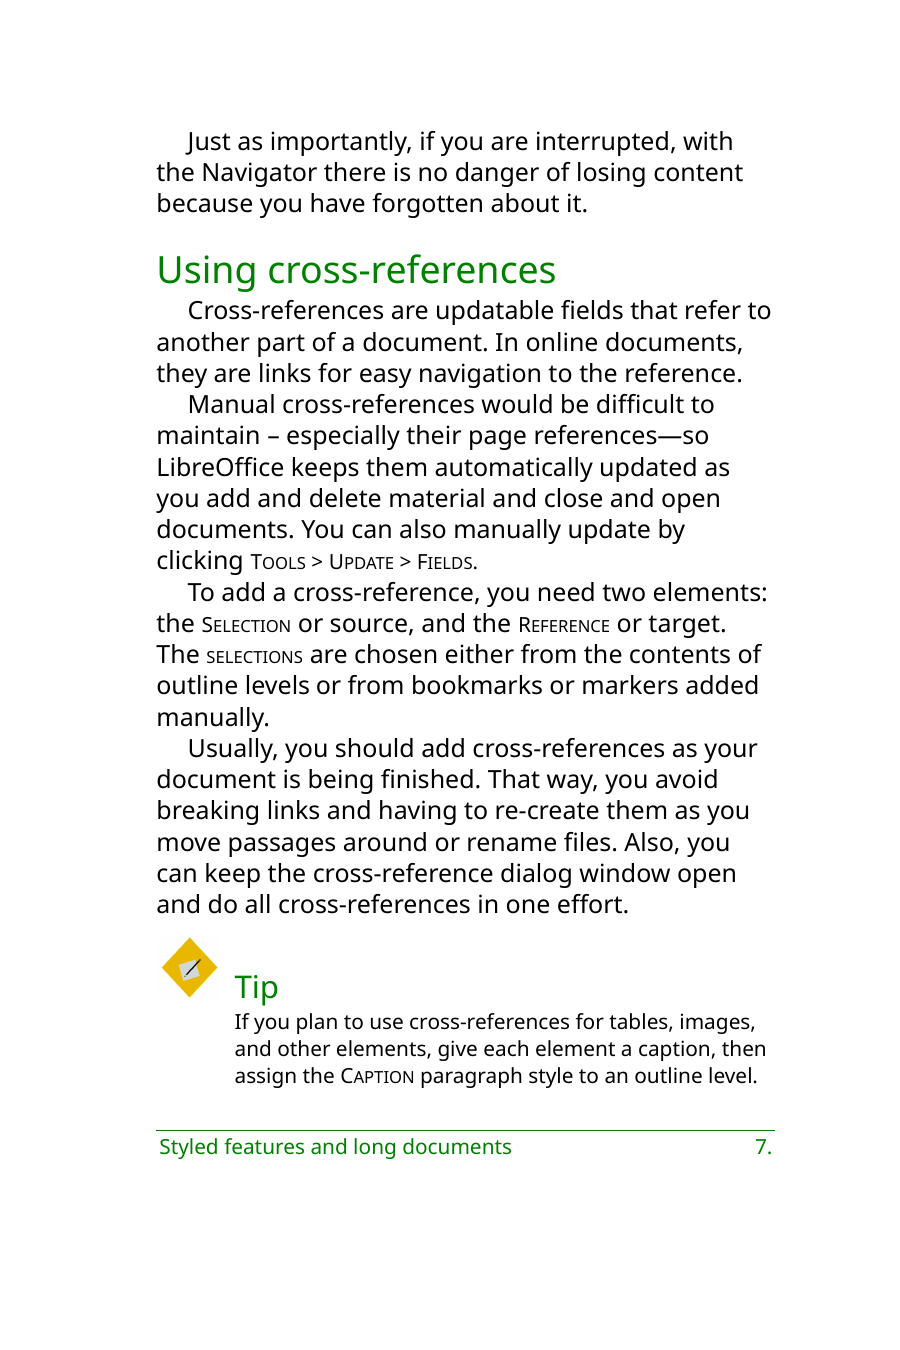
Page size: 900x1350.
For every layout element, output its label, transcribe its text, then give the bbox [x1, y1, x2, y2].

text To add a cross-reference, you need two elements: the Selection or source, and the Reference or target. The selections are chosen either from the contents of outline levels or from bookmarks or markers added manually. [156, 576, 775, 732]
subtitle Using cross-references [156, 244, 775, 295]
text Cross-references are updatable fields that refer to another part of a document. In online documents, they are links for easy navigation to the reference. [156, 295, 775, 388]
text Usually, you should add cross-references as your document is being finished. That way, you avoid breaking links and having to re-create them as you move passages around or rename files. Also, you can keep the cross-reference dialog window open and do all cross-references in one effort. [156, 732, 775, 920]
text If you plan to use cross-references for tables, images, and other elements, give each element a caption, then assign the Caption paragraph style to an outline level. [234, 1008, 775, 1089]
text Just as importantly, if you are interrupted, with the Navigator there is no danger of losing content because you have forgotten about it. [156, 125, 775, 219]
picture [157, 936, 220, 999]
list Tip [156, 935, 775, 1008]
text Manual cross-references would be difficult to maintain – especially their page references—so LibreOffice keeps them automatically updated as you add and delete material and close and open documents. You can also manually update by clicking Tools > Update > Fields. [156, 388, 775, 576]
